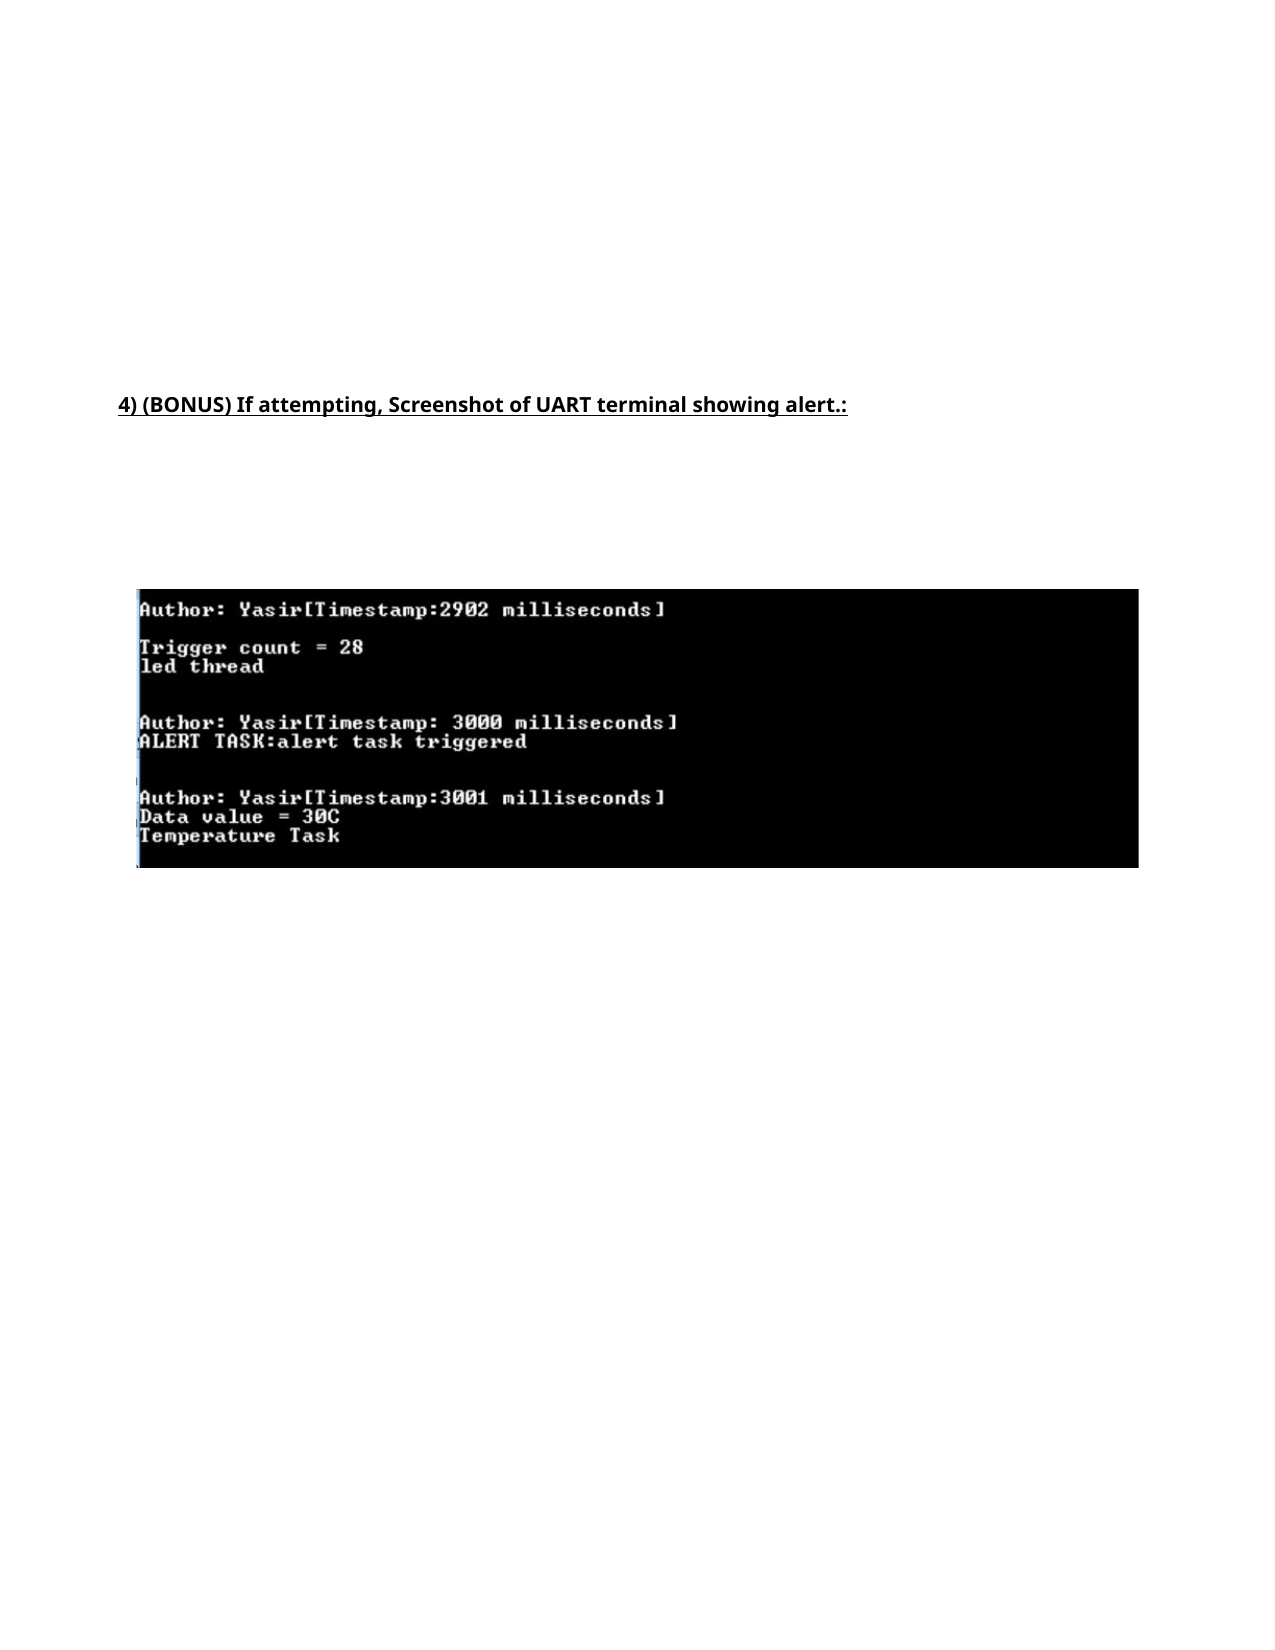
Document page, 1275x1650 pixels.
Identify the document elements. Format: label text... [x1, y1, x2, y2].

picture [136, 589, 1139, 868]
text 4) (BONUS) If attempting, Screenshot of UART terminal showing alert.: [118, 391, 1157, 419]
